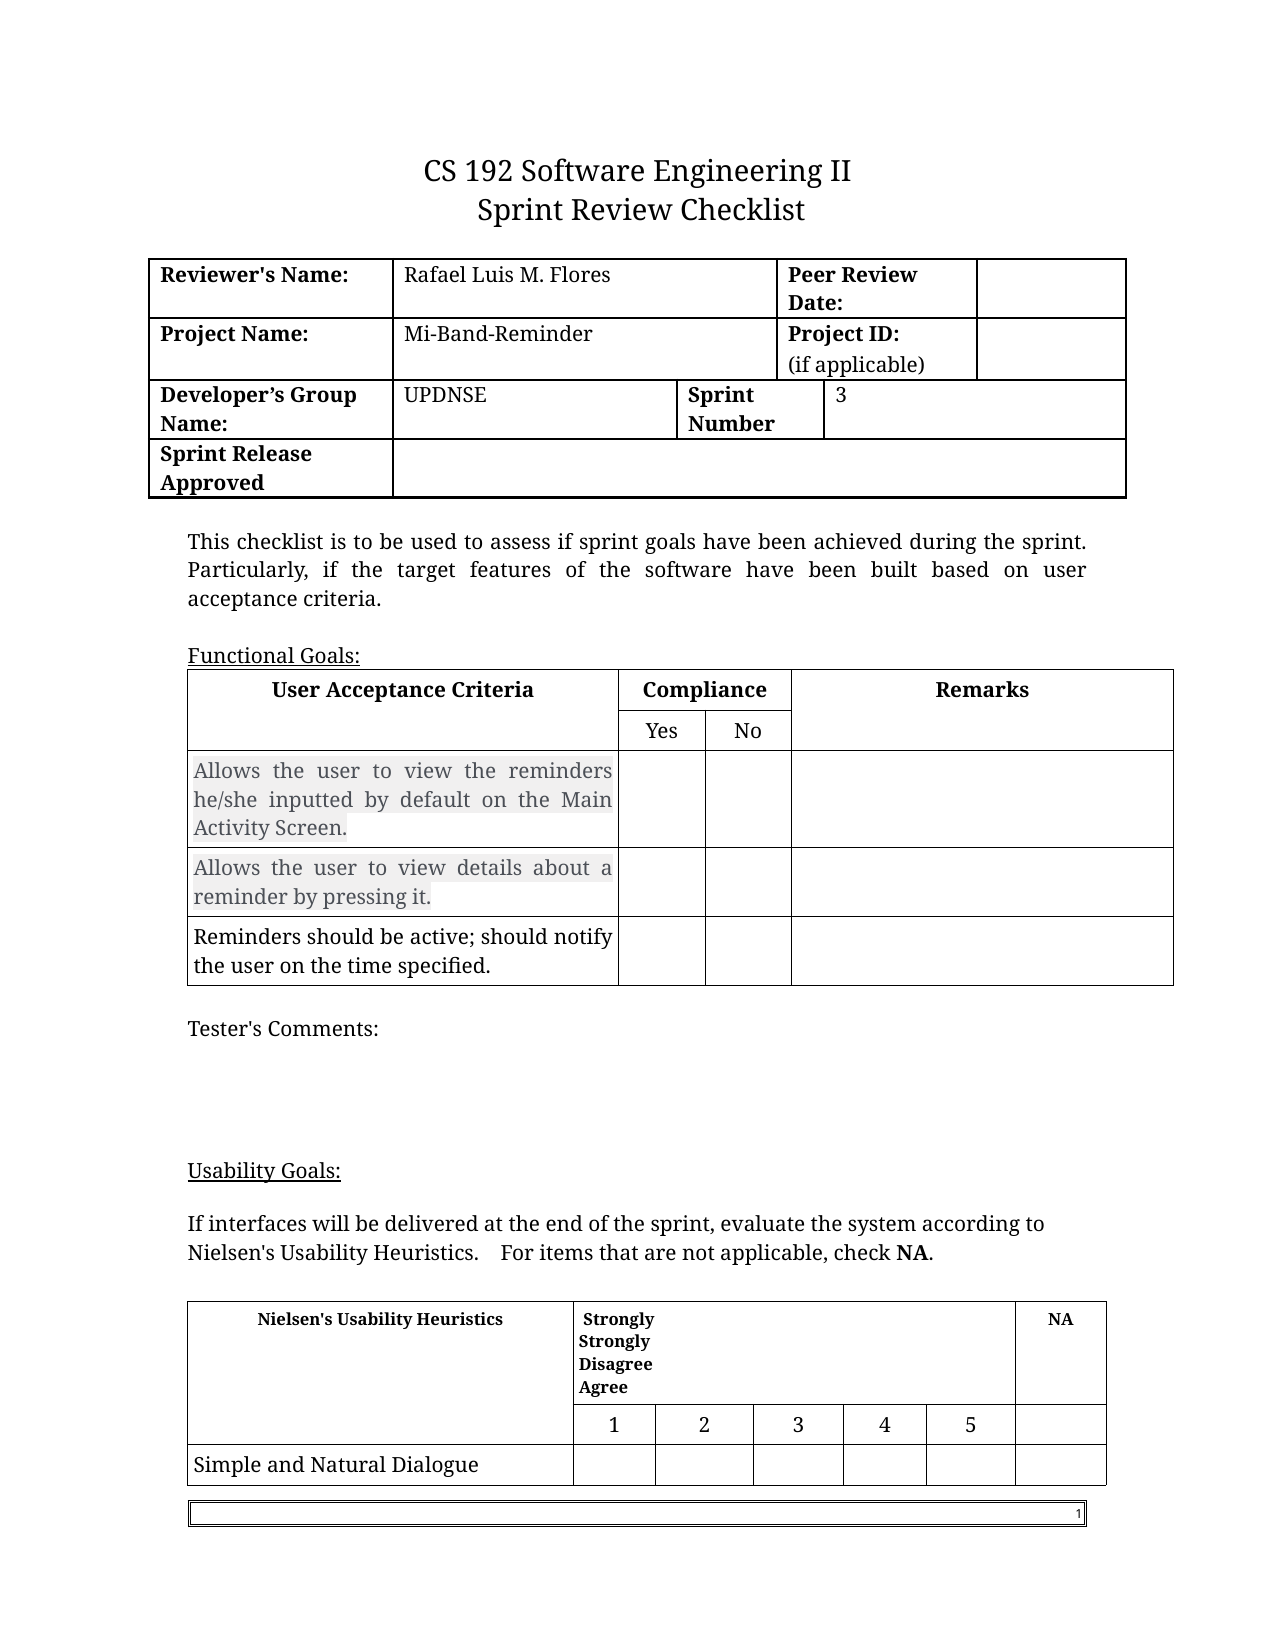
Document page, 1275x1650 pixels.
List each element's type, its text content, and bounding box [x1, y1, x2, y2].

table_cell 3 [825, 381, 1125, 437]
table_cell No [706, 711, 791, 750]
table_header Remarks [792, 670, 1173, 750]
table_cell 1 [574, 1405, 655, 1444]
table_header [978, 260, 1125, 317]
table_cell [927, 1445, 1015, 1485]
table_cell Project Name: [150, 319, 392, 378]
text Tester's Comments: [187, 1014, 1087, 1042]
table_cell [619, 751, 705, 847]
text Functional Goals: [187, 641, 1087, 669]
subtitle If interfaces will be delivered at the end of the sprint, evaluate the system according to Nielsen's Usability Heuristics. For items that are not applicable, check NA. [187, 1209, 1087, 1266]
table_cell [656, 1445, 753, 1485]
text Sprint Review Checklist [187, 190, 1087, 229]
table_header Rafael Luis M. Flores [394, 260, 776, 317]
table_cell Sprint Number [678, 381, 823, 437]
table_cell Sprint Release Approved [150, 440, 392, 496]
table_cell Reminders should be active; should notify the user on the time specified. [188, 917, 618, 985]
table_cell UPDNSE [394, 381, 676, 437]
table_cell Allows the user to view details about a reminder by pressing it. [188, 848, 618, 916]
table_cell (if applicable) [778, 348, 976, 378]
table_cell [792, 917, 1173, 985]
table_header Peer Review Date: [778, 260, 976, 317]
table_header Reviewer's Name: [150, 260, 392, 317]
table_header NA [1016, 1302, 1106, 1404]
table_cell [978, 319, 1125, 378]
table_cell Simple and Natural Dialogue [188, 1445, 573, 1485]
table_header User Acceptance Criteria [188, 670, 618, 750]
table_cell [1016, 1445, 1106, 1485]
table_cell Project ID: [778, 319, 976, 348]
text CS 192 Software Engineering II [187, 150, 1087, 190]
table_cell Mi-Band-Reminder [394, 319, 776, 378]
text This checklist is to be used to assess if sprint goals have been achieved during the sprint. Particularly, if the target features of the software have been built based on user acceptance criteria. [187, 527, 1087, 612]
table_cell [1016, 1405, 1106, 1444]
table_header Nielsen's Usability Heuristics [188, 1302, 573, 1444]
table_cell 2 [656, 1405, 753, 1444]
table_cell [754, 1445, 843, 1485]
table_cell [574, 1445, 655, 1485]
text Usability Goals: [187, 1156, 1087, 1184]
table_header Compliance [619, 670, 791, 709]
table_header Strongly Strongly Disagree Agree [574, 1302, 1015, 1404]
table_cell 4 [844, 1405, 926, 1444]
table_cell [844, 1445, 926, 1485]
table_cell [792, 848, 1173, 916]
table_cell [619, 848, 705, 916]
table_cell [394, 440, 1125, 496]
table_cell [706, 917, 791, 985]
table_cell [792, 751, 1173, 847]
table_cell 3 [754, 1405, 843, 1444]
table_cell Allows the user to view the reminders he/she inputted by default on the Main Activity Screen. [188, 751, 618, 847]
table_cell Yes [619, 711, 705, 750]
table_cell [619, 917, 705, 985]
table_cell Developer’s Group Name: [150, 381, 392, 437]
table_cell 5 [927, 1405, 1015, 1444]
table_cell [706, 848, 791, 916]
table_cell [706, 751, 791, 847]
